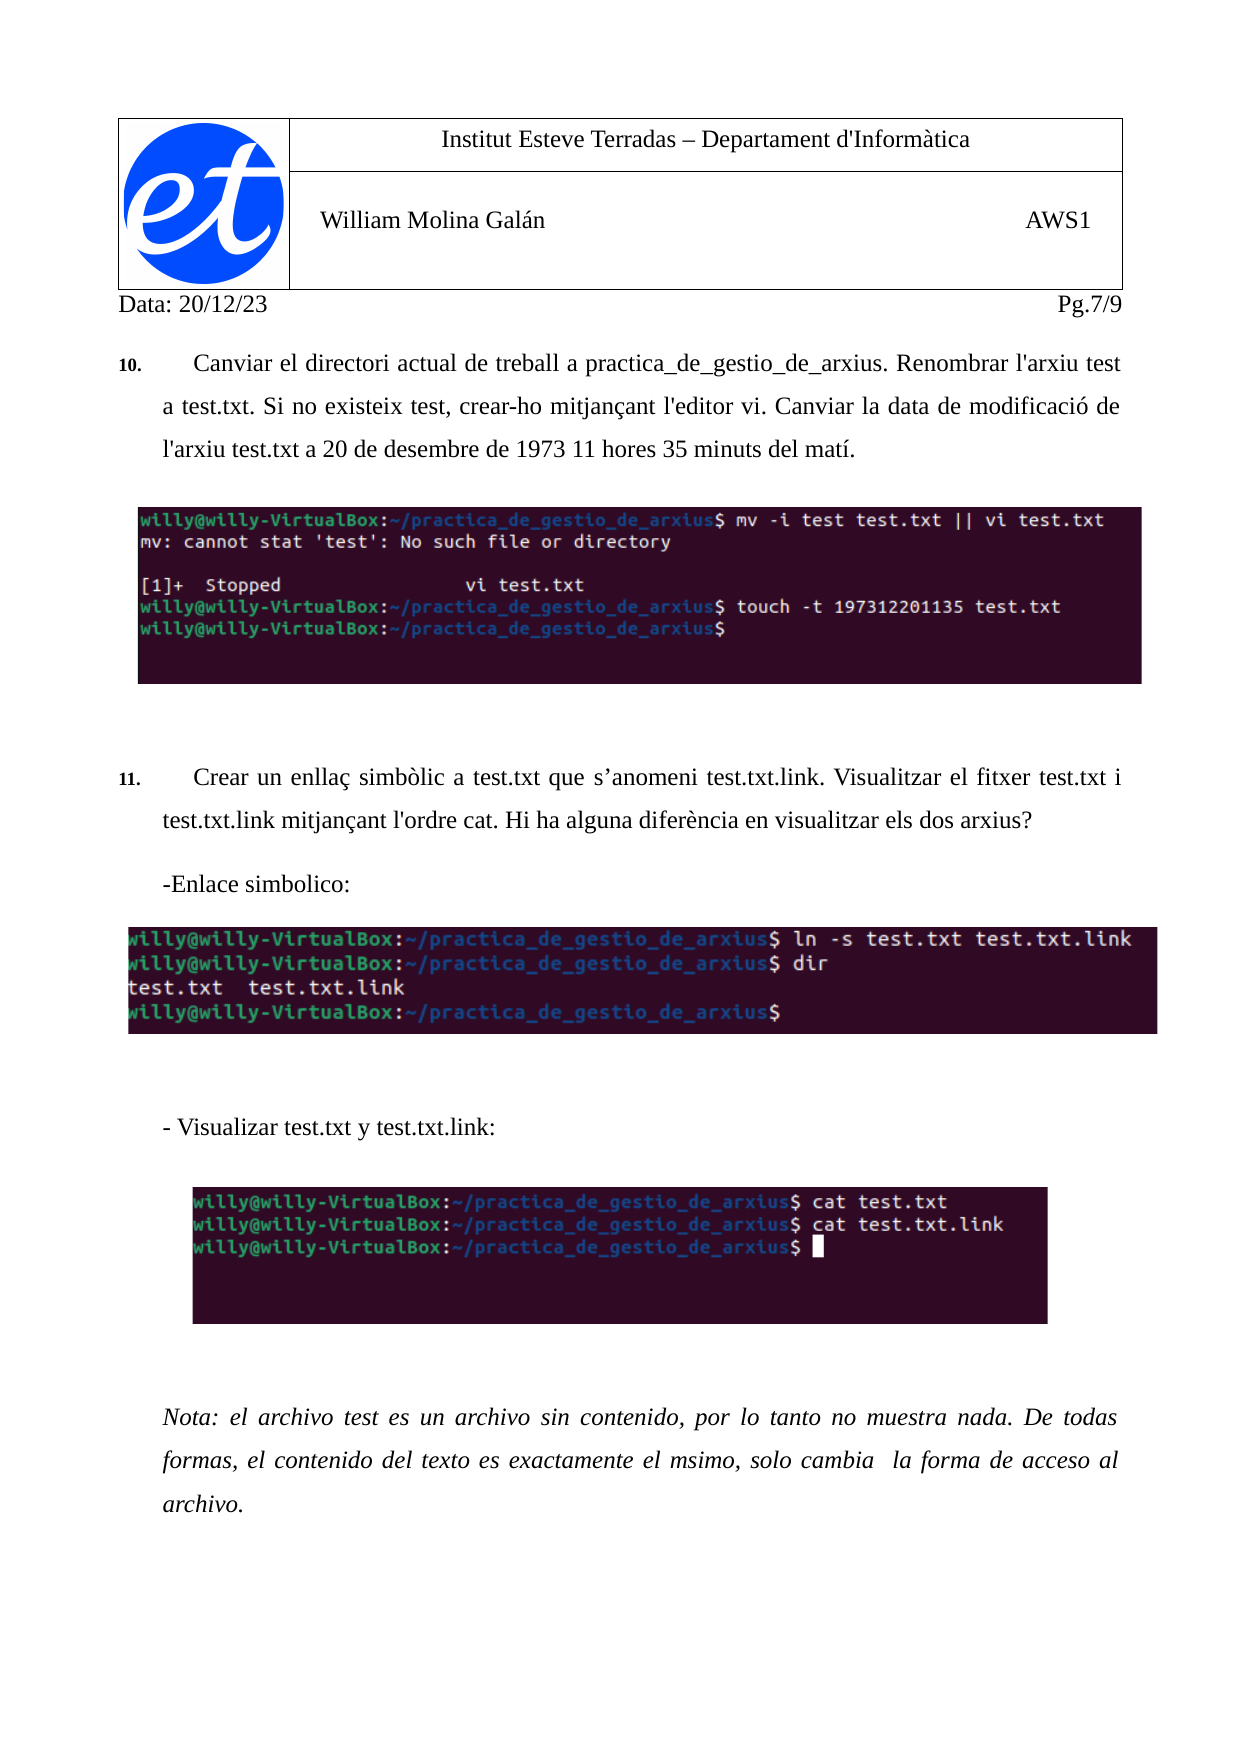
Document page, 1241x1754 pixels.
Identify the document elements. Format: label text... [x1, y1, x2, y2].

picture [137, 507, 1142, 684]
picture [123, 123, 284, 284]
picture [128, 927, 1158, 1034]
picture [192, 1187, 1048, 1324]
list Crear un enllaç simbòlic a test.txt que s’anomeni test.txt.link. Visualitzar el fitxer test.txt i test.txt.link mitjançant l'ordre cat. Hi ha alguna diferència en visualitzar els dos arxius? [118, 762, 1122, 834]
text - Visualizar test.txt y test.txt.link: [118, 1112, 1122, 1141]
text Nota: el archivo test es un archivo sin contenido, por lo tanto no muestra nada. De todas formas, el contenido del texto es exactamente el msimo, solo cambia la forma de acceso al archivo. [118, 1402, 1122, 1517]
list Canviar el directori actual de treball a practica_de_gestio_de_arxius. Renombrar l'arxiu test a test.txt. Si no existeix test, crear-ho mitjançant l'editor vi. Canviar la data de modificació de l'arxiu test.txt a 20 de desembre de 1973 11 hores 35 minuts del matí. [118, 348, 1122, 463]
list -Enlace simbolico: [118, 869, 1122, 898]
